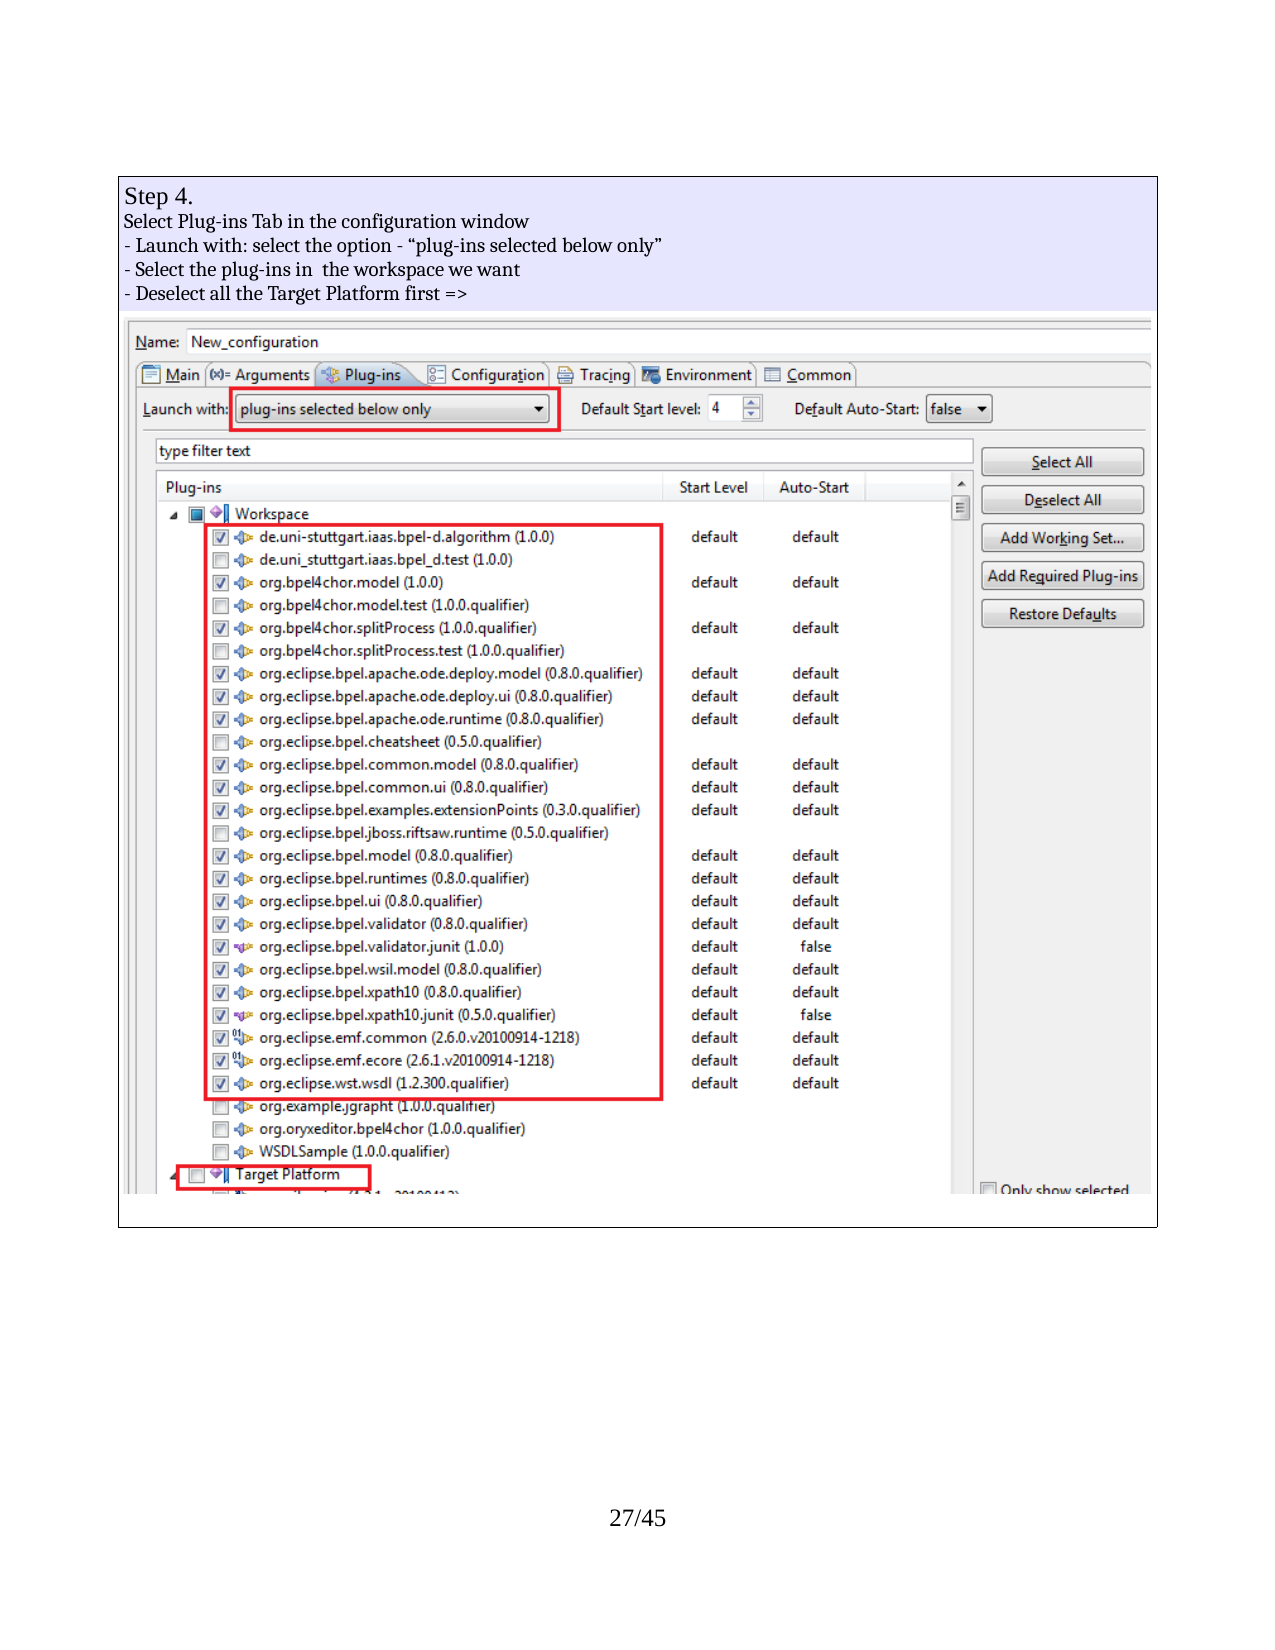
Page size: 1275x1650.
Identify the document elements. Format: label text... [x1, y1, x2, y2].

table_cell [119, 311, 1157, 1227]
table_header Step 4. Select Plug-ins Tab in the configuration window - Launch with: select the option - “plug-ins selected below only” - Select the plug-ins in the workspace we want - Deselect all the Target Platform first => [119, 177, 1157, 311]
